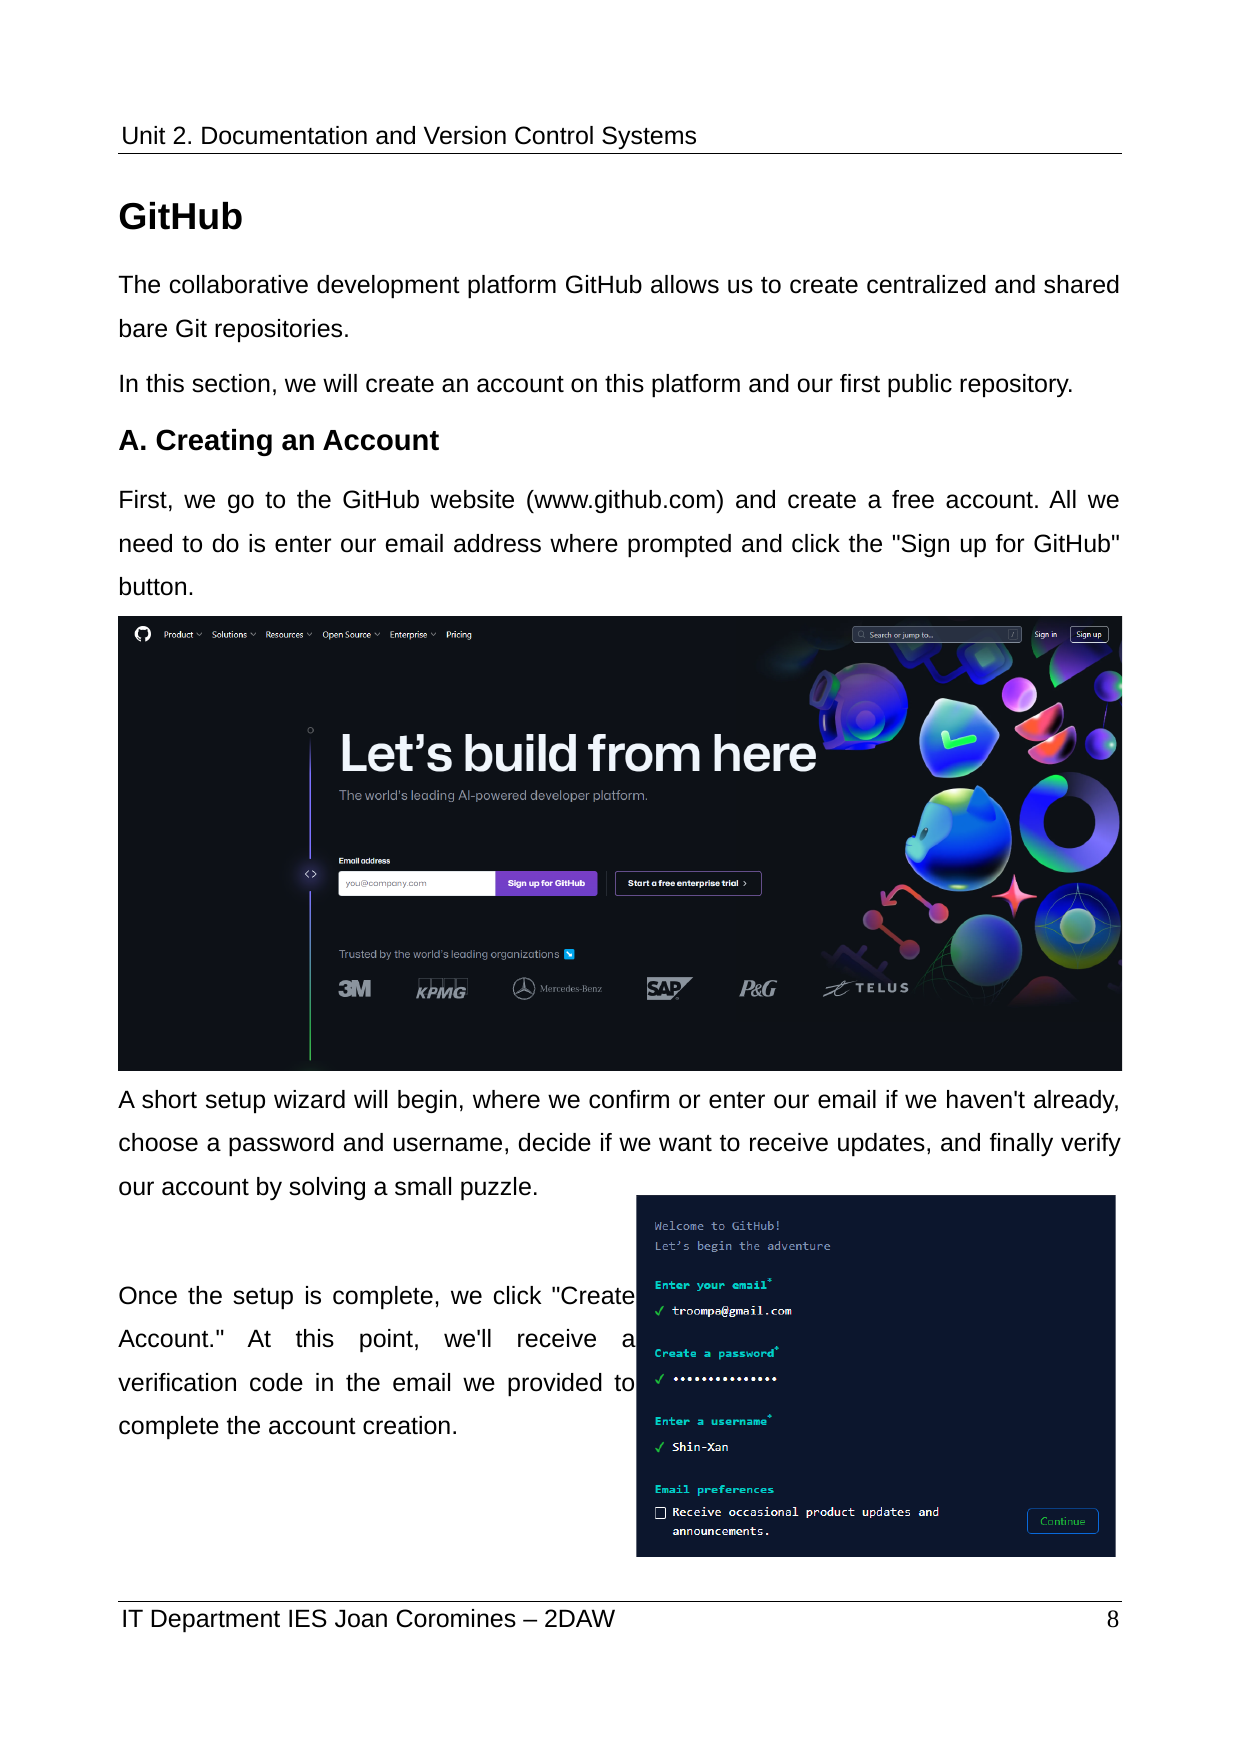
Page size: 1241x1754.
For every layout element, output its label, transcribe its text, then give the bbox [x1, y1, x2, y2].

text GitHub [118, 194, 1122, 237]
text The collaborative development platform GitHub allows us to create centralized and shared bare Git repositories. [118, 271, 1122, 342]
text A short setup wizard will begin, where we confirm or enter our email if we haven't already, choose a password and username, decide if we want to receive updates, and finally verify our account by solving a small puzzle. [118, 1071, 1122, 1200]
text First, we go to the GitHub website (www.github.com) and create a free account. All we need to do is enter our email address where prompted and click the "Sign up for GitHub" button. [118, 486, 1122, 601]
text Once the setup is complete, we click "Create Account." At this point, we'll receive a verification code in the email we provided to complete the account creation. [118, 1281, 636, 1439]
picture [118, 616, 1123, 1071]
text In this section, we will create an account on this platform and our first public repository. [118, 368, 1122, 397]
picture [636, 1195, 1116, 1557]
text A. Creating an Account [118, 423, 1122, 457]
